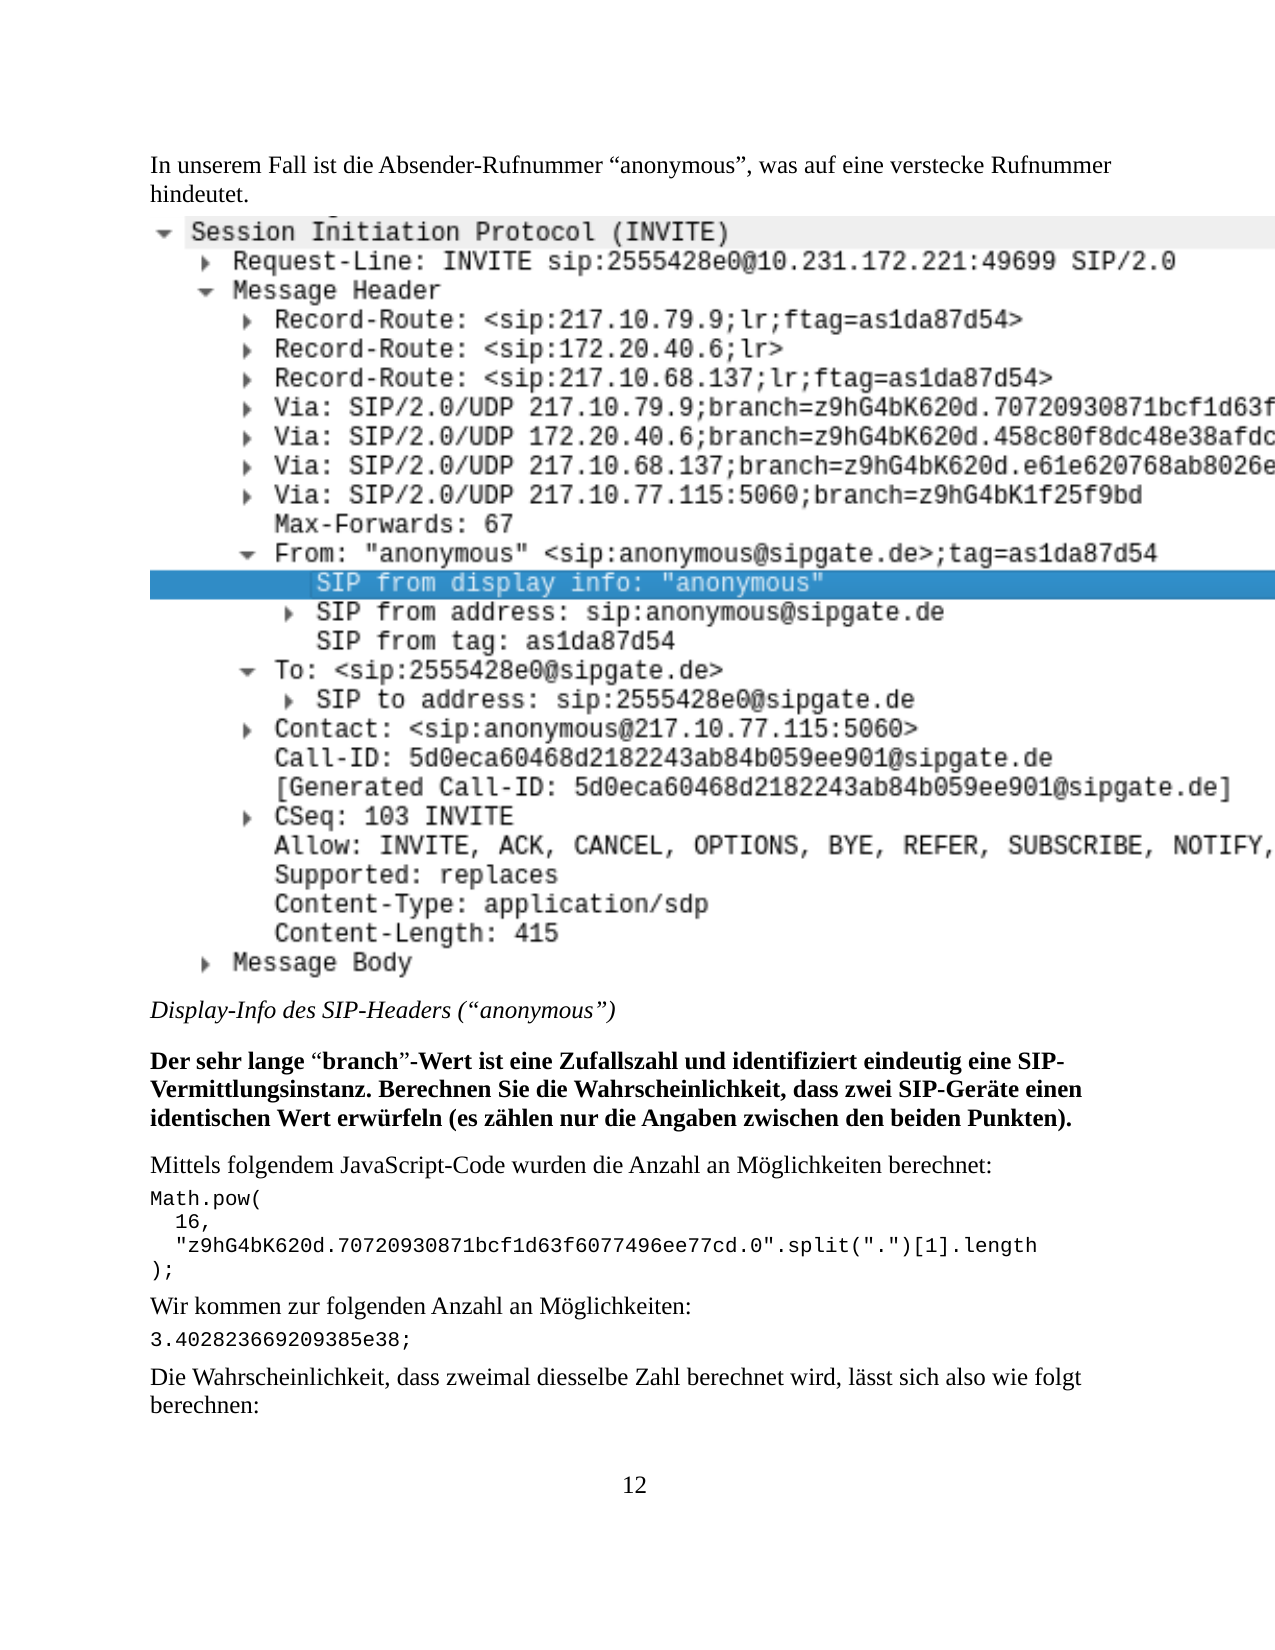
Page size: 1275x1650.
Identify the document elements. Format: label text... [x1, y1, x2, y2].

text In unserem Fall ist die Absender-Rufnummer “anonymous”, was auf eine verstecke Rufnummer hindeutet. [150, 150, 1125, 207]
text Wir kommen zur folgenden Anzahl an Möglichkeiten: [150, 1291, 1125, 1320]
text "z9hG4bK620d.70720930871bcf1d63f6077496ee77cd.0".split(".")[1].length [150, 1235, 1125, 1259]
text 16, [150, 1211, 1125, 1235]
text Mittels folgendem JavaScript-Code wurden die Anzahl an Möglichkeiten berechnet: [150, 1150, 1125, 1179]
text Die Wahrscheinlichkeit, dass zweimal diesselbe Zahl berechnet wird, lässt sich also wie folgt berechnen: [150, 1362, 1125, 1419]
text ); [150, 1259, 1125, 1282]
picture [150, 216, 1275, 984]
text 3.402823669209385e38; [150, 1329, 1125, 1353]
text Der sehr lange “branch”-Wert ist eine Zufallszahl und identifiziert eindeutig eine SIP-Vermittlungsinstanz. Berechnen Sie die Wahrscheinlichkeit, dass zwei SIP-Geräte einen identischen Wert erwürfeln (es zählen nur die Angaben zwischen den beiden Punkten). [150, 1046, 1125, 1132]
text Math.pow( [150, 1188, 1125, 1211]
text Display-Info des SIP-Headers (“anonymous”) [150, 996, 1125, 1024]
